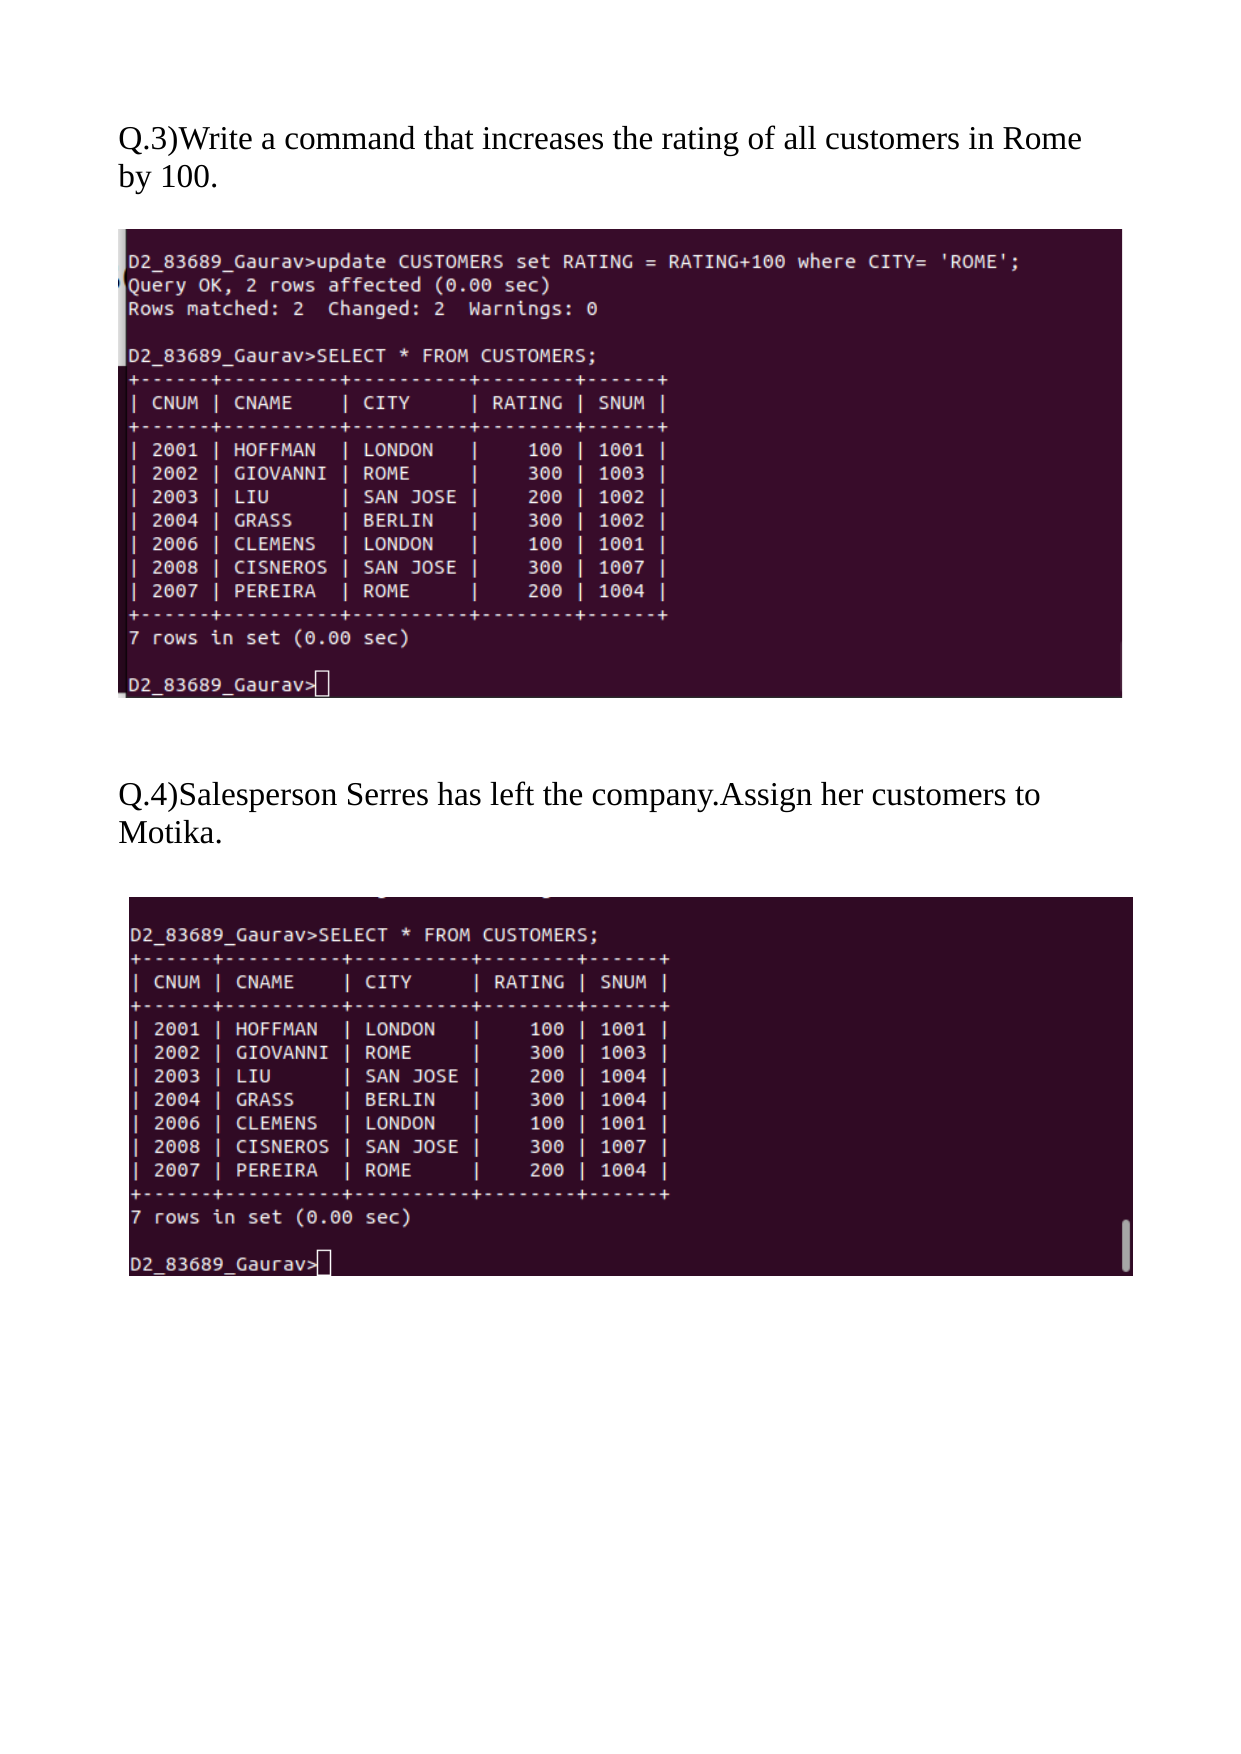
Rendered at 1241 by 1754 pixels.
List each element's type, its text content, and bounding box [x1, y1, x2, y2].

text Q.4)Salesperson Serres has left the company.Assign her customers to Motika. [118, 774, 1122, 851]
picture [118, 229, 1123, 698]
text Q.3)Write a command that increases the rating of all customers in Rome by 100. [118, 118, 1122, 195]
picture [129, 897, 1133, 1276]
